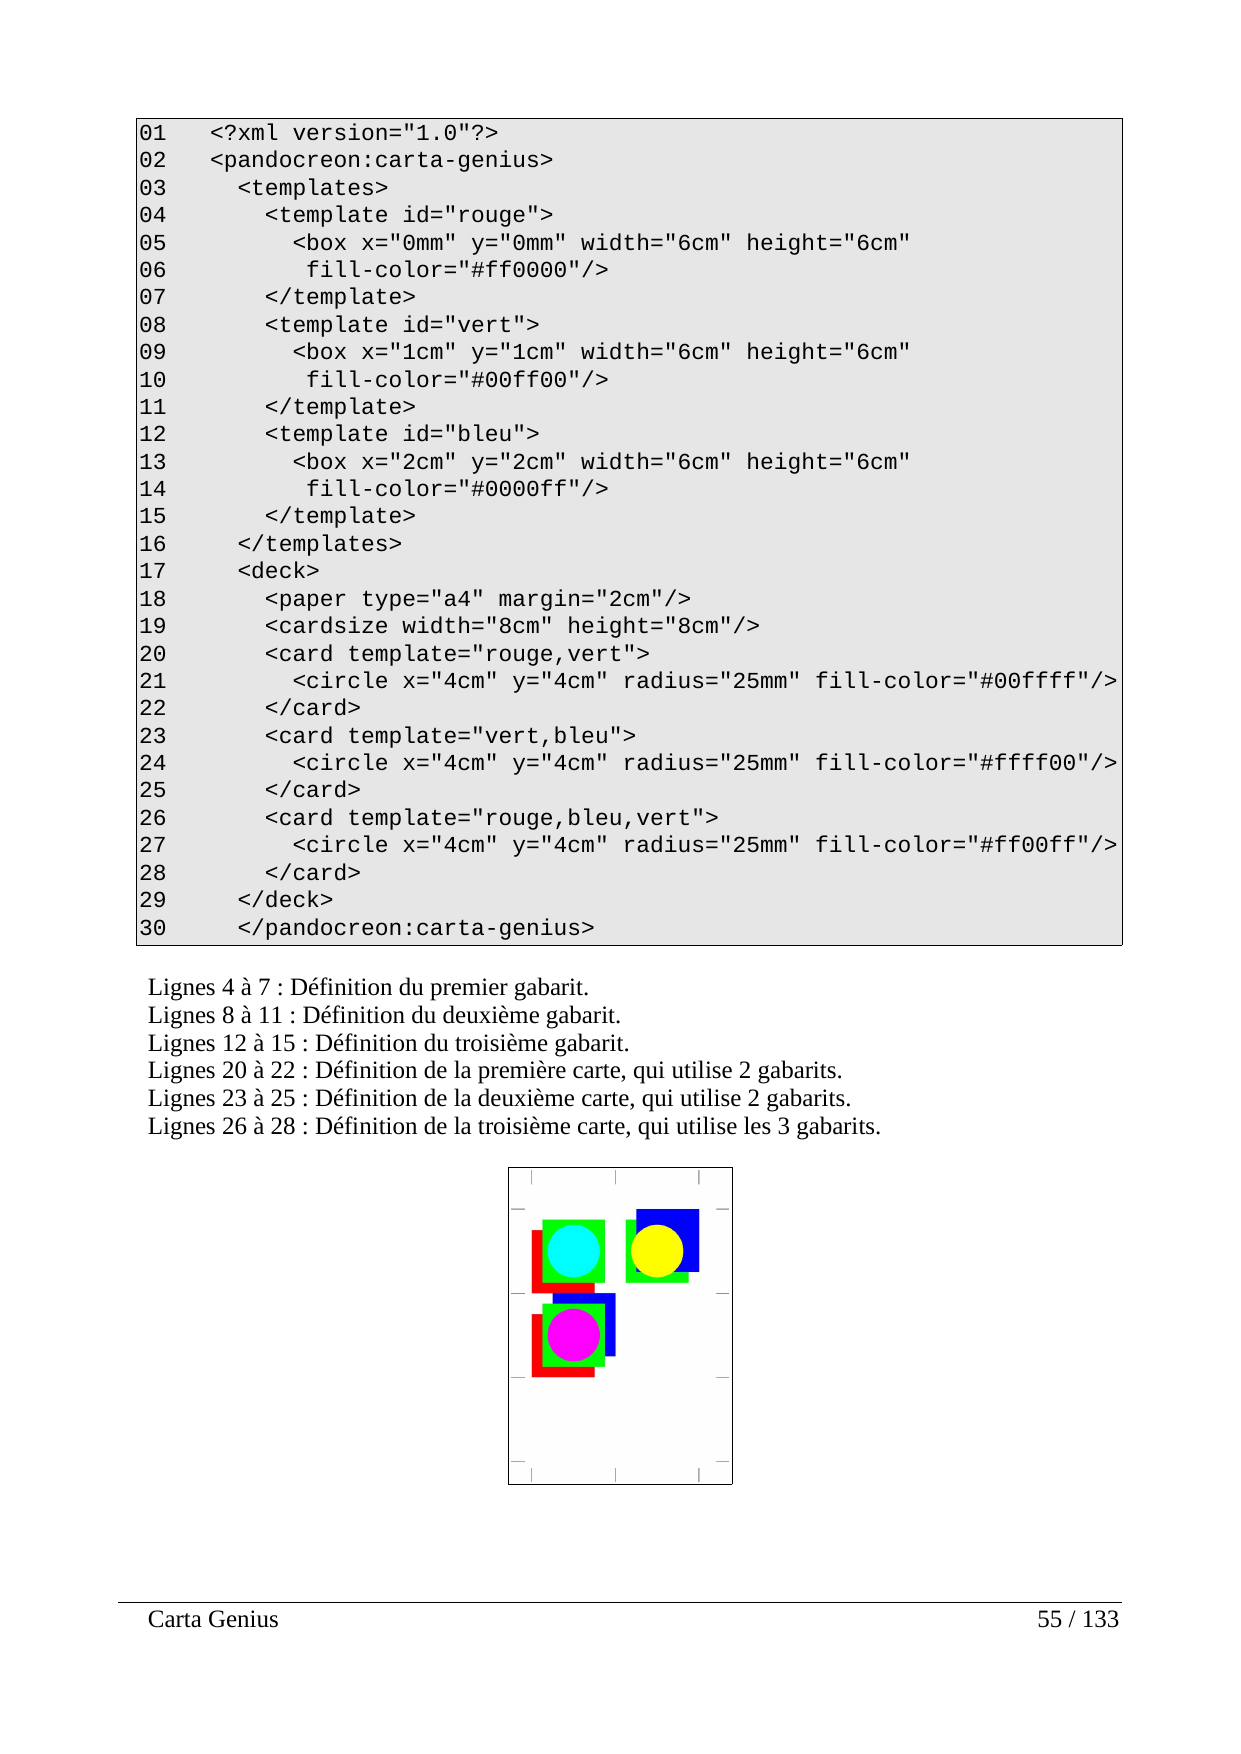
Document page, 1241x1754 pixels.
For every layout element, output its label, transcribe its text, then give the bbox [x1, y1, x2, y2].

text 30 </pandocreon:carta-genius> [137, 913, 1122, 945]
text 22 </card> [137, 693, 1122, 721]
text Lignes 12 à 15 : Définition du troisième gabarit. [118, 1029, 1122, 1056]
text 10 fill-color="#00ff00"/> [137, 365, 1122, 392]
text 09 <box x="1cm" y="1cm" width="6cm" height="6cm" [137, 337, 1122, 365]
text 29 </deck> [137, 885, 1122, 913]
text Lignes 8 à 11 : Définition du deuxième gabarit. [118, 1001, 1122, 1029]
text Lignes 4 à 7 : Définition du premier gabarit. [118, 973, 1122, 1001]
text 15 </template> [137, 502, 1122, 529]
text 12 <template id="bleu"> [137, 419, 1122, 447]
text 05 <box x="0mm" y="0mm" width="6cm" height="6cm" [137, 228, 1122, 255]
text 23 <card template="vert,bleu"> [137, 721, 1122, 748]
text 28 </card> [137, 858, 1122, 885]
text 18 <paper type="a4" margin="2cm"/> [137, 584, 1122, 611]
text 17 <deck> [137, 556, 1122, 584]
picture [511, 1170, 729, 1482]
text 27 <circle x="4cm" y="4cm" radius="25mm" fill-color="#ff00ff"/> [137, 830, 1122, 858]
text 20 <card template="rouge,vert"> [137, 639, 1122, 666]
text 04 <template id="rouge"> [137, 200, 1122, 228]
text 07 </template> [137, 282, 1122, 310]
text Lignes 23 à 25 : Définition de la deuxième carte, qui utilise 2 gabarits. [118, 1084, 1122, 1112]
text 06 fill-color="#ff0000"/> [137, 255, 1122, 282]
text 08 <template id="vert"> [137, 310, 1122, 337]
text 11 </template> [137, 392, 1122, 419]
text Lignes 26 à 28 : Définition de la troisième carte, qui utilise les 3 gabarits. [118, 1112, 1122, 1139]
text 21 <circle x="4cm" y="4cm" radius="25mm" fill-color="#00ffff"/> [137, 666, 1122, 693]
text 25 </card> [137, 776, 1122, 803]
text 24 <circle x="4cm" y="4cm" radius="25mm" fill-color="#ffff00"/> [137, 748, 1122, 776]
text 03 <templates> [137, 173, 1122, 200]
text 26 <card template="rouge,bleu,vert"> [137, 803, 1122, 830]
text Lignes 20 à 22 : Définition de la première carte, qui utilise 2 gabarits. [118, 1056, 1122, 1084]
text 14 fill-color="#0000ff"/> [137, 474, 1122, 502]
text 01 <?xml version="1.0"?> [137, 119, 1122, 146]
text 19 <cardsize width="8cm" height="8cm"/> [137, 611, 1122, 639]
text 02 <pandocreon:carta-genius> [137, 146, 1122, 173]
text 16 </templates> [137, 529, 1122, 556]
text 13 <box x="2cm" y="2cm" width="6cm" height="6cm" [137, 447, 1122, 474]
